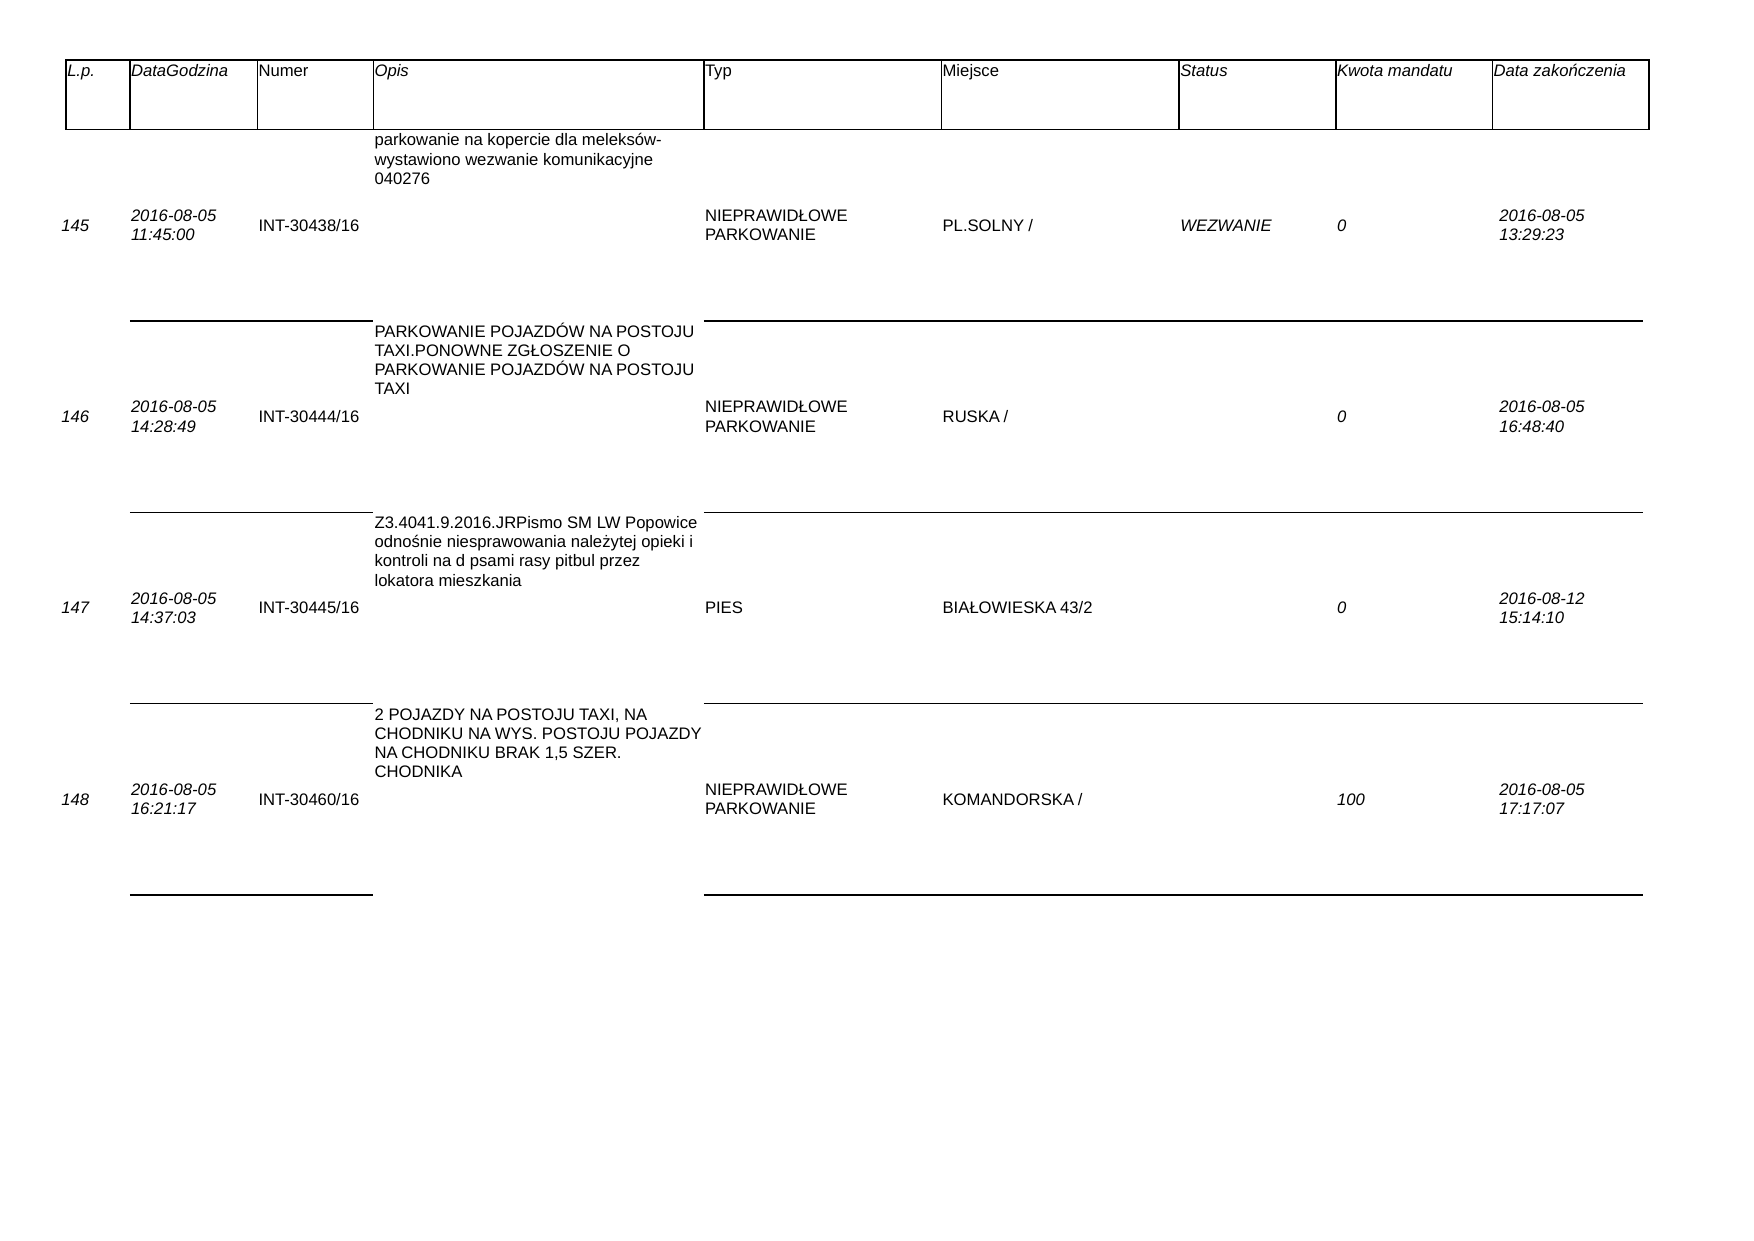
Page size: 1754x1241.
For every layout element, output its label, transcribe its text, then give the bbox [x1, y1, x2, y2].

table_cell 2016-08-05 13:29:23 [1498, 130, 1643, 320]
table_cell 0 [1336, 322, 1498, 511]
table_cell Z3.4041.9.2016.JRPismo SM LW Popowice odnośnie niesprawowania należytej opieki i kontroli na d psami rasy pitbul przez lokatora mieszkania [373, 511, 704, 703]
table_header Kwota mandatu [1337, 61, 1492, 129]
table_cell [1179, 513, 1336, 703]
table_cell KOMANDORSKA / [941, 704, 1179, 894]
table_cell RUSKA / [941, 322, 1179, 511]
table_cell 2016-08-05 16:48:40 [1498, 322, 1643, 511]
table_cell PARKOWANIE POJAZDÓW NA POSTOJU TAXI.PONOWNE ZGŁOSZENIE O PARKOWANIE POJAZDÓW NA POSTOJU TAXI [373, 320, 704, 511]
table_header Miejsce [942, 61, 1178, 129]
table_cell [1179, 322, 1336, 511]
table_cell [1643, 703, 1649, 894]
table_cell [1643, 511, 1649, 703]
table_cell 2016-08-12 15:14:10 [1498, 513, 1643, 703]
table_cell BIAŁOWIESKA 43/2 [941, 513, 1179, 703]
table_cell NIEPRAWIDŁOWE PARKOWANIE [704, 322, 941, 511]
table_cell 0 [1336, 513, 1498, 703]
table_header L.p. [67, 61, 129, 129]
table_cell PIES [704, 513, 941, 703]
table_cell 2016-08-05 14:28:49 [130, 322, 257, 511]
table_cell WEZWANIE [1179, 130, 1336, 320]
table_cell 2016-08-05 14:37:03 [130, 513, 257, 703]
table_cell 148 [60, 703, 130, 894]
table_cell 2 POJAZDY NA POSTOJU TAXI, NA CHODNIKU NA WYS. POSTOJU POJAZDY NA CHODNIKU BRAK 1,5 SZER. CHODNIKA [373, 703, 704, 894]
table_header [60, 59, 65, 129]
table_cell 2016-08-05 16:21:17 [130, 704, 257, 894]
table_cell 0 [1336, 130, 1498, 320]
table_header Status [1180, 61, 1335, 129]
table_cell 2016-08-05 17:17:07 [1498, 704, 1643, 894]
table_cell [1179, 704, 1336, 894]
table_cell 145 [60, 129, 130, 320]
table_cell 100 [1336, 704, 1498, 894]
table_cell INT-30444/16 [257, 322, 373, 511]
table_cell PL.SOLNY / [941, 130, 1179, 320]
table_cell [1643, 320, 1649, 511]
table_cell NIEPRAWIDŁOWE PARKOWANIE [704, 130, 941, 320]
table_cell INT-30460/16 [257, 704, 373, 894]
table_cell INT-30445/16 [257, 513, 373, 703]
table_cell [1643, 130, 1649, 320]
table_cell 147 [60, 511, 130, 703]
table_cell 2016-08-05 11:45:00 [130, 130, 257, 320]
table_cell INT-30438/16 [257, 130, 373, 320]
table_header Typ [705, 61, 941, 129]
table_cell 146 [60, 320, 130, 511]
table_header Data zakończenia [1493, 61, 1648, 129]
table_header Numer [258, 61, 373, 129]
table_header DataGodzina [131, 61, 257, 129]
table_cell NIEPRAWIDŁOWE PARKOWANIE [704, 704, 941, 894]
table_cell parkowanie na kopercie dla meleksów-wystawiono wezwanie komunikacyjne 040276 [373, 130, 704, 320]
table_header Opis [374, 61, 703, 129]
